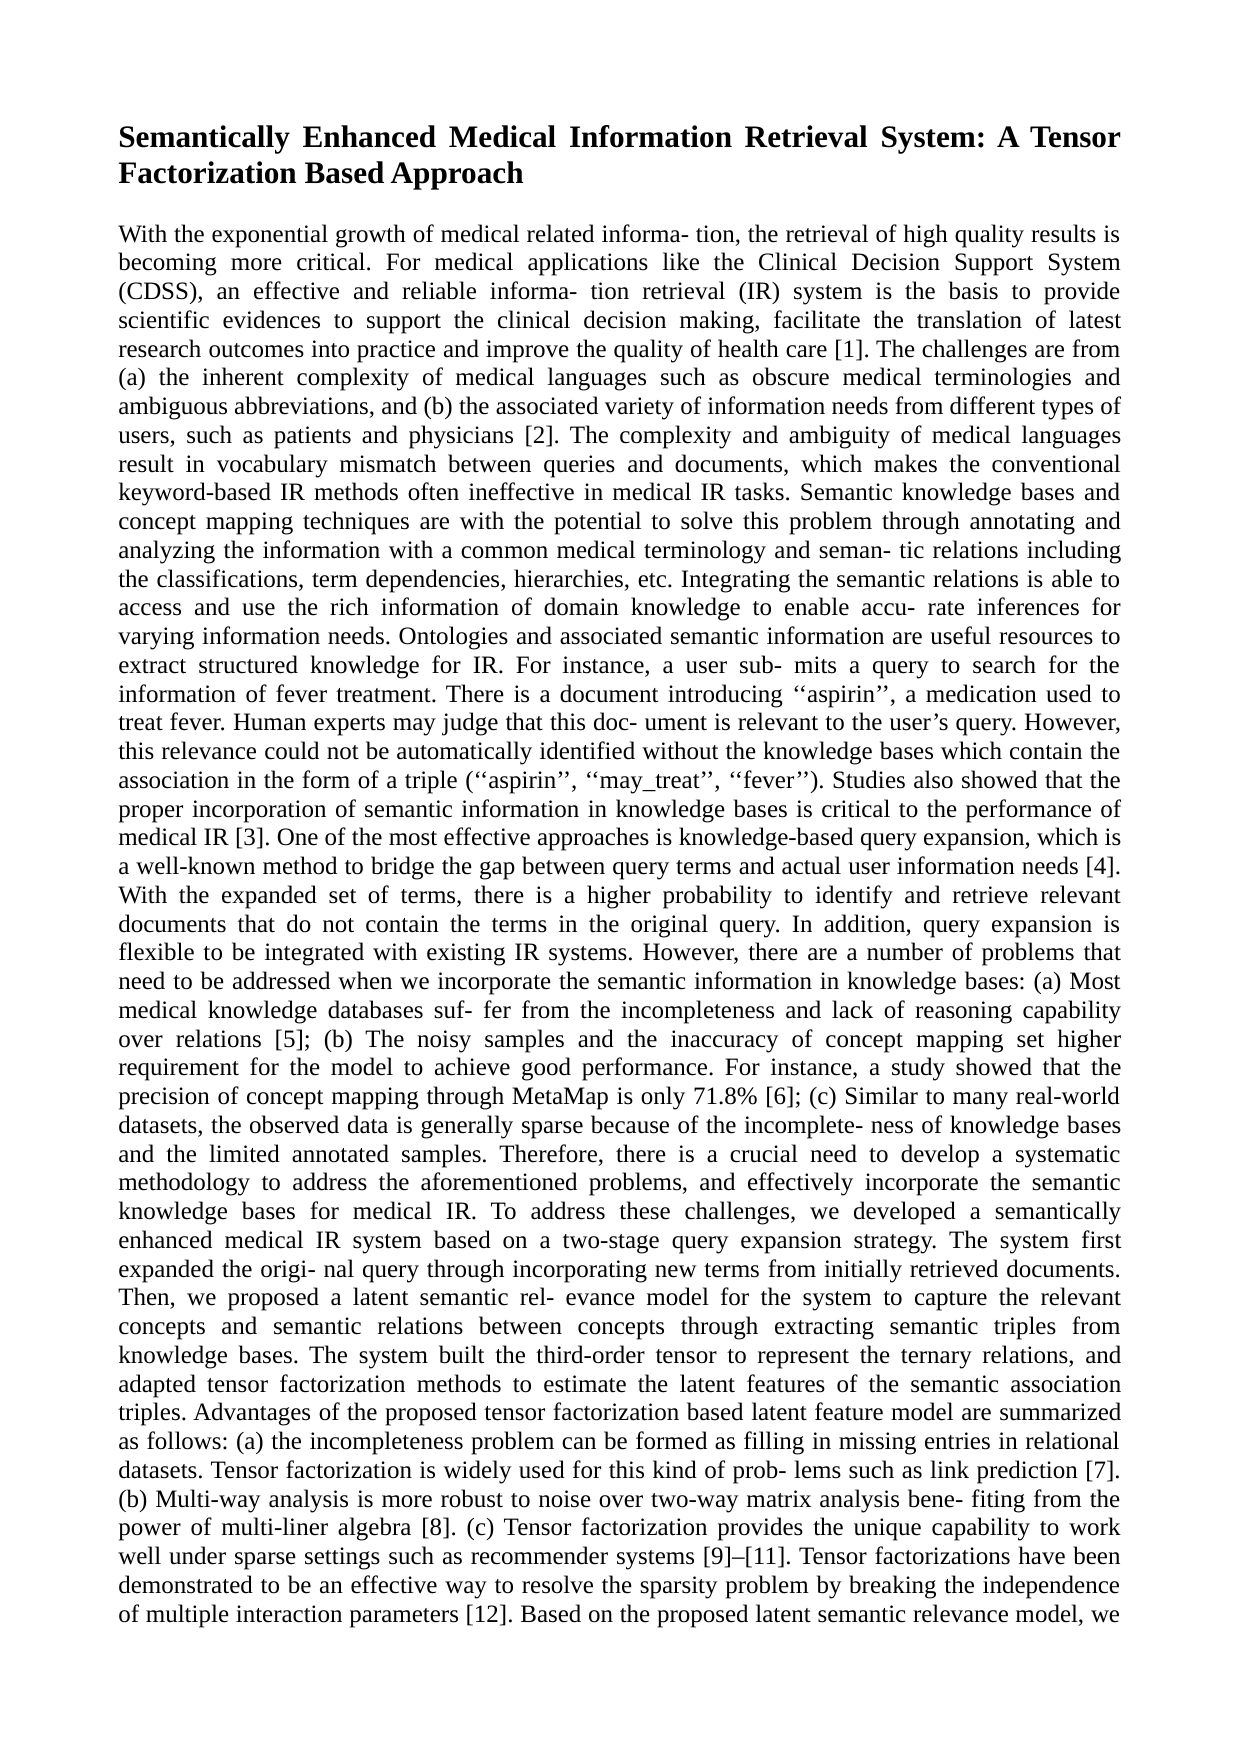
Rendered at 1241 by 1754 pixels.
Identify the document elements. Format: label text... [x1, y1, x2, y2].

text Semantically Enhanced Medical Information Retrieval System: A Tensor Factorization Based Approach [118, 118, 1122, 190]
text With the exponential growth of medical related informa- tion, the retrieval of high quality results is becoming more critical. For medical applications like the Clinical Decision Support System (CDSS), an effective and reliable informa- tion retrieval (IR) system is the basis to provide scientific evidences to support the clinical decision making, facilitate the translation of latest research outcomes into practice and improve the quality of health care [1]. The challenges are from (a) the inherent complexity of medical languages such as obscure medical terminologies and ambiguous abbreviations, and (b) the associated variety of information needs from different types of users, such as patients and physicians [2]. The complexity and ambiguity of medical languages result in vocabulary mismatch between queries and documents, which makes the conventional keyword-based IR methods often ineffective in medical IR tasks. Semantic knowledge bases and concept mapping techniques are with the potential to solve this problem through annotating and analyzing the information with a common medical terminology and seman- tic relations including the classifications, term dependencies, hierarchies, etc. Integrating the semantic relations is able to access and use the rich information of domain knowledge to enable accu- rate inferences for varying information needs. Ontologies and associated semantic information are useful resources to extract structured knowledge for IR. For instance, a user sub- mits a query to search for the information of fever treatment. There is a document introducing ‘‘aspirin’’, a medication used to treat fever. Human experts may judge that this doc- ument is relevant to the user’s query. However, this relevance could not be automatically identified without the knowledge bases which contain the association in the form of a triple (‘‘aspirin’’, ‘‘may_treat’’, ‘‘fever’’). Studies also showed that the proper incorporation of semantic information in knowledge bases is critical to the performance of medical IR [3]. One of the most effective approaches is knowledge-based query expansion, which is a well-known method to bridge the gap between query terms and actual user information needs [4]. With the expanded set of terms, there is a higher probability to identify and retrieve relevant documents that do not contain the terms in the original query. In addition, query expansion is flexible to be integrated with existing IR systems. However, there are a number of problems that need to be addressed when we incorporate the semantic information in knowledge bases: (a) Most medical knowledge databases suf- fer from the incompleteness and lack of reasoning capability over relations [5]; (b) The noisy samples and the inaccuracy of concept mapping set higher requirement for the model to achieve good performance. For instance, a study showed that the precision of concept mapping through MetaMap is only 71.8% [6]; (c) Similar to many real-world datasets, the observed data is generally sparse because of the incomplete- ness of knowledge bases and the limited annotated samples. Therefore, there is a crucial need to develop a systematic methodology to address the aforementioned problems, and effectively incorporate the semantic knowledge bases for medical IR. To address these challenges, we developed a semantically enhanced medical IR system based on a two-stage query expansion strategy. The system first expanded the origi- nal query through incorporating new terms from initially retrieved documents. Then, we proposed a latent semantic rel- evance model for the system to capture the relevant concepts and semantic relations between concepts through extracting semantic triples from knowledge bases. The system built the third-order tensor to represent the ternary relations, and adapted tensor factorization methods to estimate the latent features of the semantic association triples. Advantages of the proposed tensor factorization based latent feature model are summarized as follows: (a) the incompleteness problem can be formed as filling in missing entries in relational datasets. Tensor factorization is widely used for this kind of prob- lems such as link prediction [7]. (b) Multi-way analysis is more robust to noise over two-way matrix analysis bene- fiting from the power of multi-liner algebra [8]. (c) Tensor factorization provides the unique capability to work well under sparse settings such as recommender systems [9]–[11]. Tensor factorizations have been demonstrated to be an effective way to resolve the sparsity problem by breaking the independence of multiple interaction parameters [12]. Based on the proposed latent semantic relevance model, we [118, 219, 1122, 1627]
